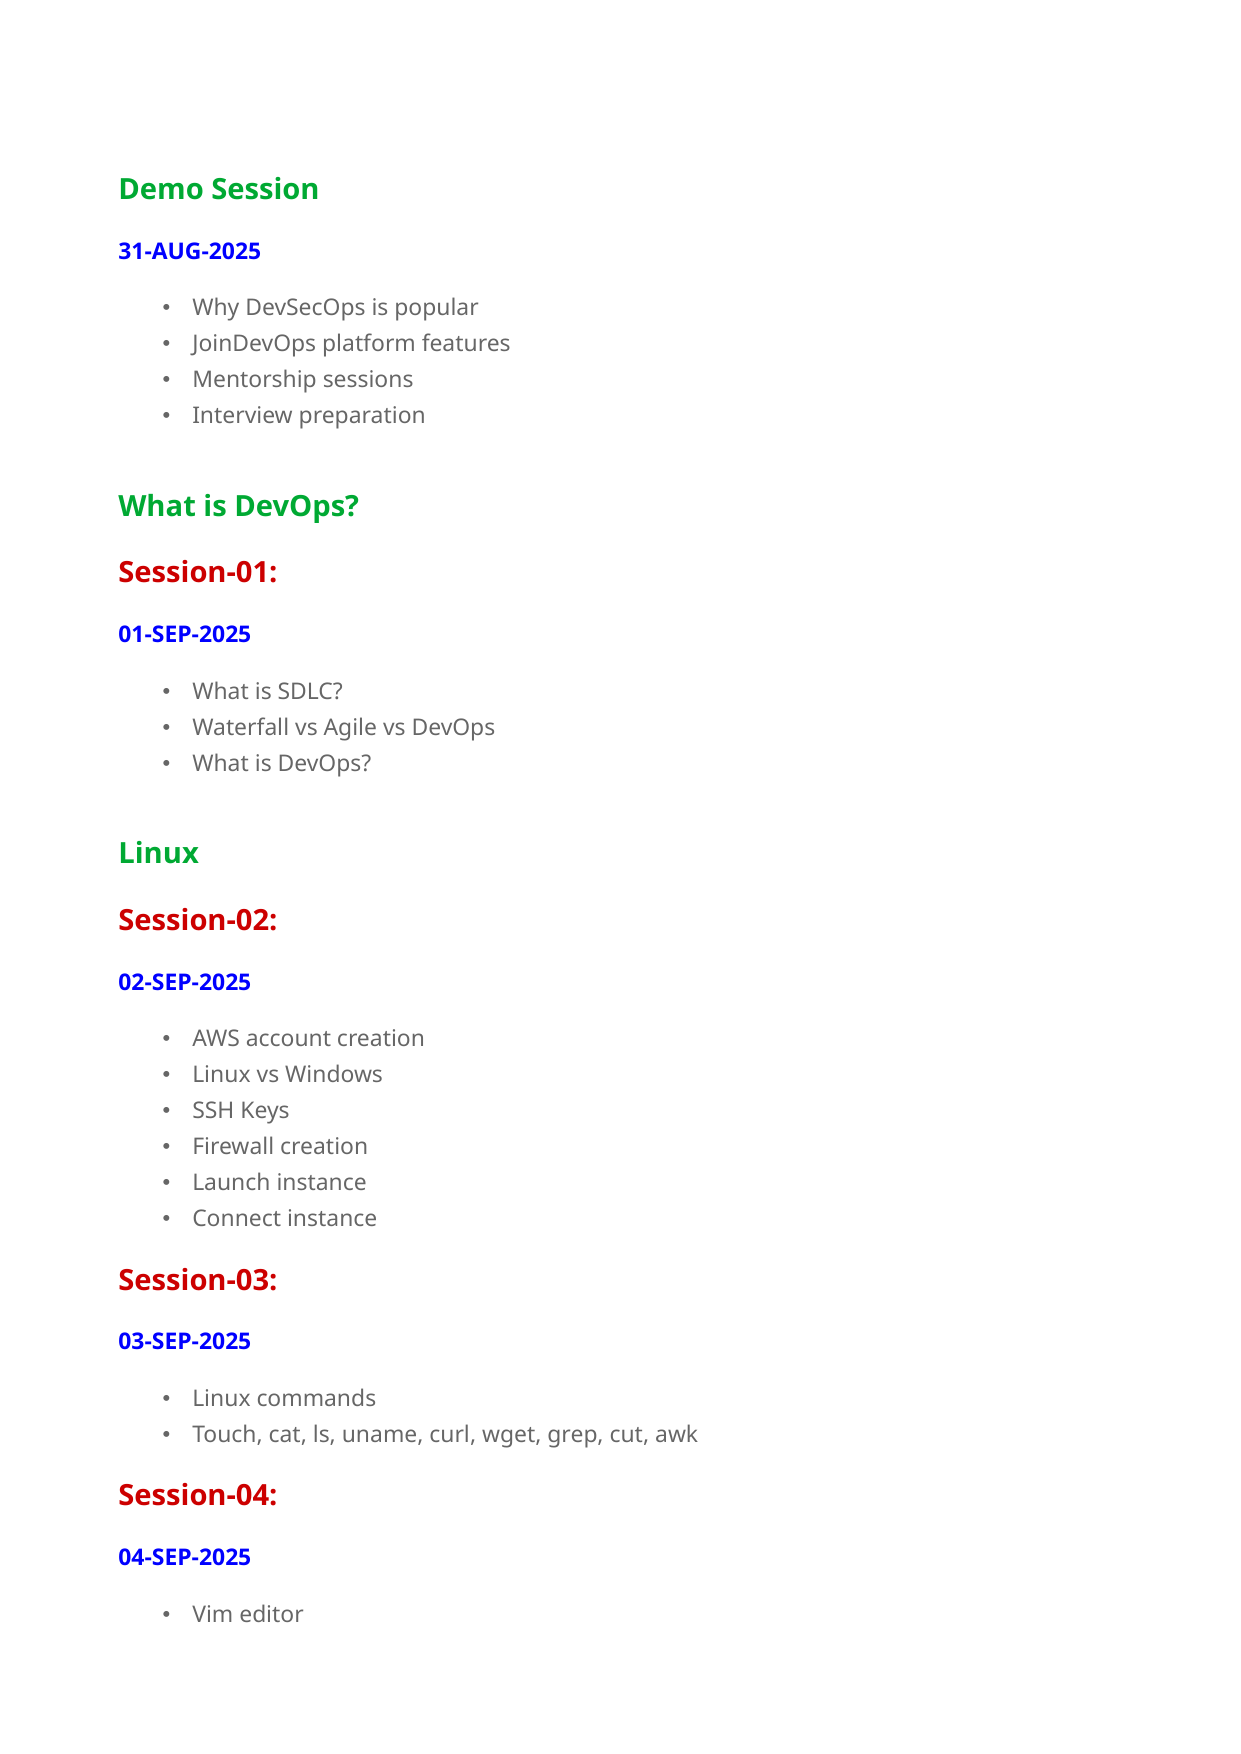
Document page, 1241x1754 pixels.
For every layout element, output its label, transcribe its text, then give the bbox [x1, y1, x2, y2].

list Why DevSecOps is popular [162, 291, 1122, 323]
list SSH Keys [162, 1094, 1122, 1125]
text 03-SEP-2025 [118, 1325, 1122, 1356]
list Mentorship sessions [162, 363, 1122, 394]
text 02-SEP-2025 [118, 966, 1122, 997]
list Touch, cat, ls, uname, curl, wget, grep, cut, awk [162, 1418, 1122, 1449]
list Linux commands [162, 1382, 1122, 1413]
list What is DevOps? [162, 747, 1122, 778]
list What is SDLC? [162, 675, 1122, 706]
list Waterfall vs Agile vs DevOps [162, 711, 1122, 742]
list Connect instance [162, 1202, 1122, 1233]
text 31-AUG-2025 [118, 234, 1122, 266]
text 04-SEP-2025 [118, 1541, 1122, 1572]
list JoinDevOps platform features [162, 327, 1122, 358]
text Session-02: [118, 899, 1122, 939]
subtitle Demo Session [118, 168, 1122, 208]
text Session-01: [118, 552, 1122, 591]
list Firewall creation [162, 1130, 1122, 1161]
list AWS account creation [162, 1022, 1122, 1053]
list Interview preparation [162, 399, 1122, 430]
subtitle What is DevOps? [118, 485, 1122, 525]
text Session-03: [118, 1259, 1122, 1298]
list Vim editor [162, 1598, 1122, 1629]
list Linux vs Windows [162, 1058, 1122, 1089]
text Session-04: [118, 1475, 1122, 1514]
text 01-SEP-2025 [118, 618, 1122, 649]
list Launch instance [162, 1166, 1122, 1197]
subtitle Linux [118, 833, 1122, 872]
